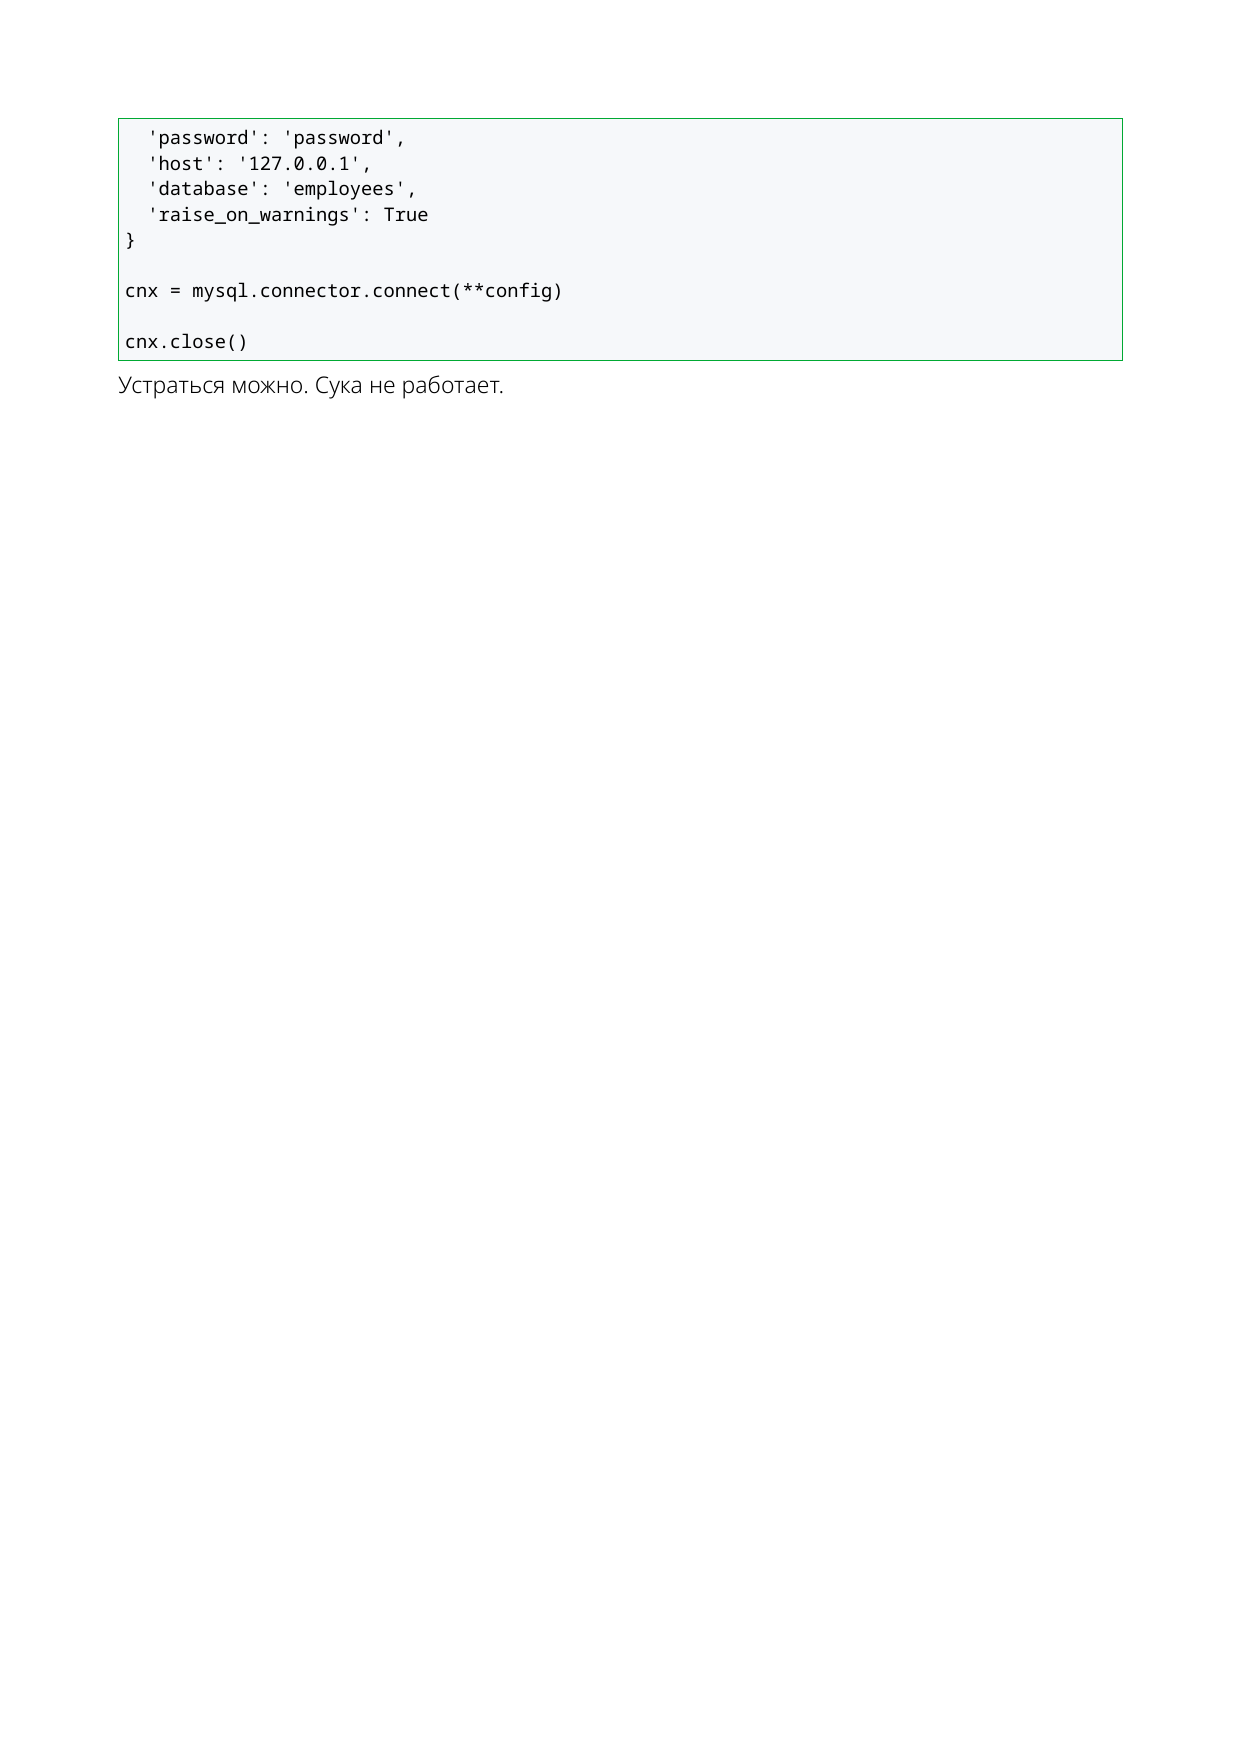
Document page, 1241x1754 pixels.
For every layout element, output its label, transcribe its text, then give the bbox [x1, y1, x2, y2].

text 'host': '127.0.0.1', [119, 144, 1122, 169]
text 'raise_on_warnings': True [119, 195, 1122, 220]
text cnx = mysql.connector.connect(**config) [119, 271, 1122, 297]
text Устраться можно. Сука не работает. [118, 373, 1122, 399]
text } [119, 220, 1122, 246]
text 'password': 'password', [119, 119, 1122, 144]
text cnx.close() [119, 322, 1122, 360]
text 'database': 'employees', [119, 169, 1122, 195]
